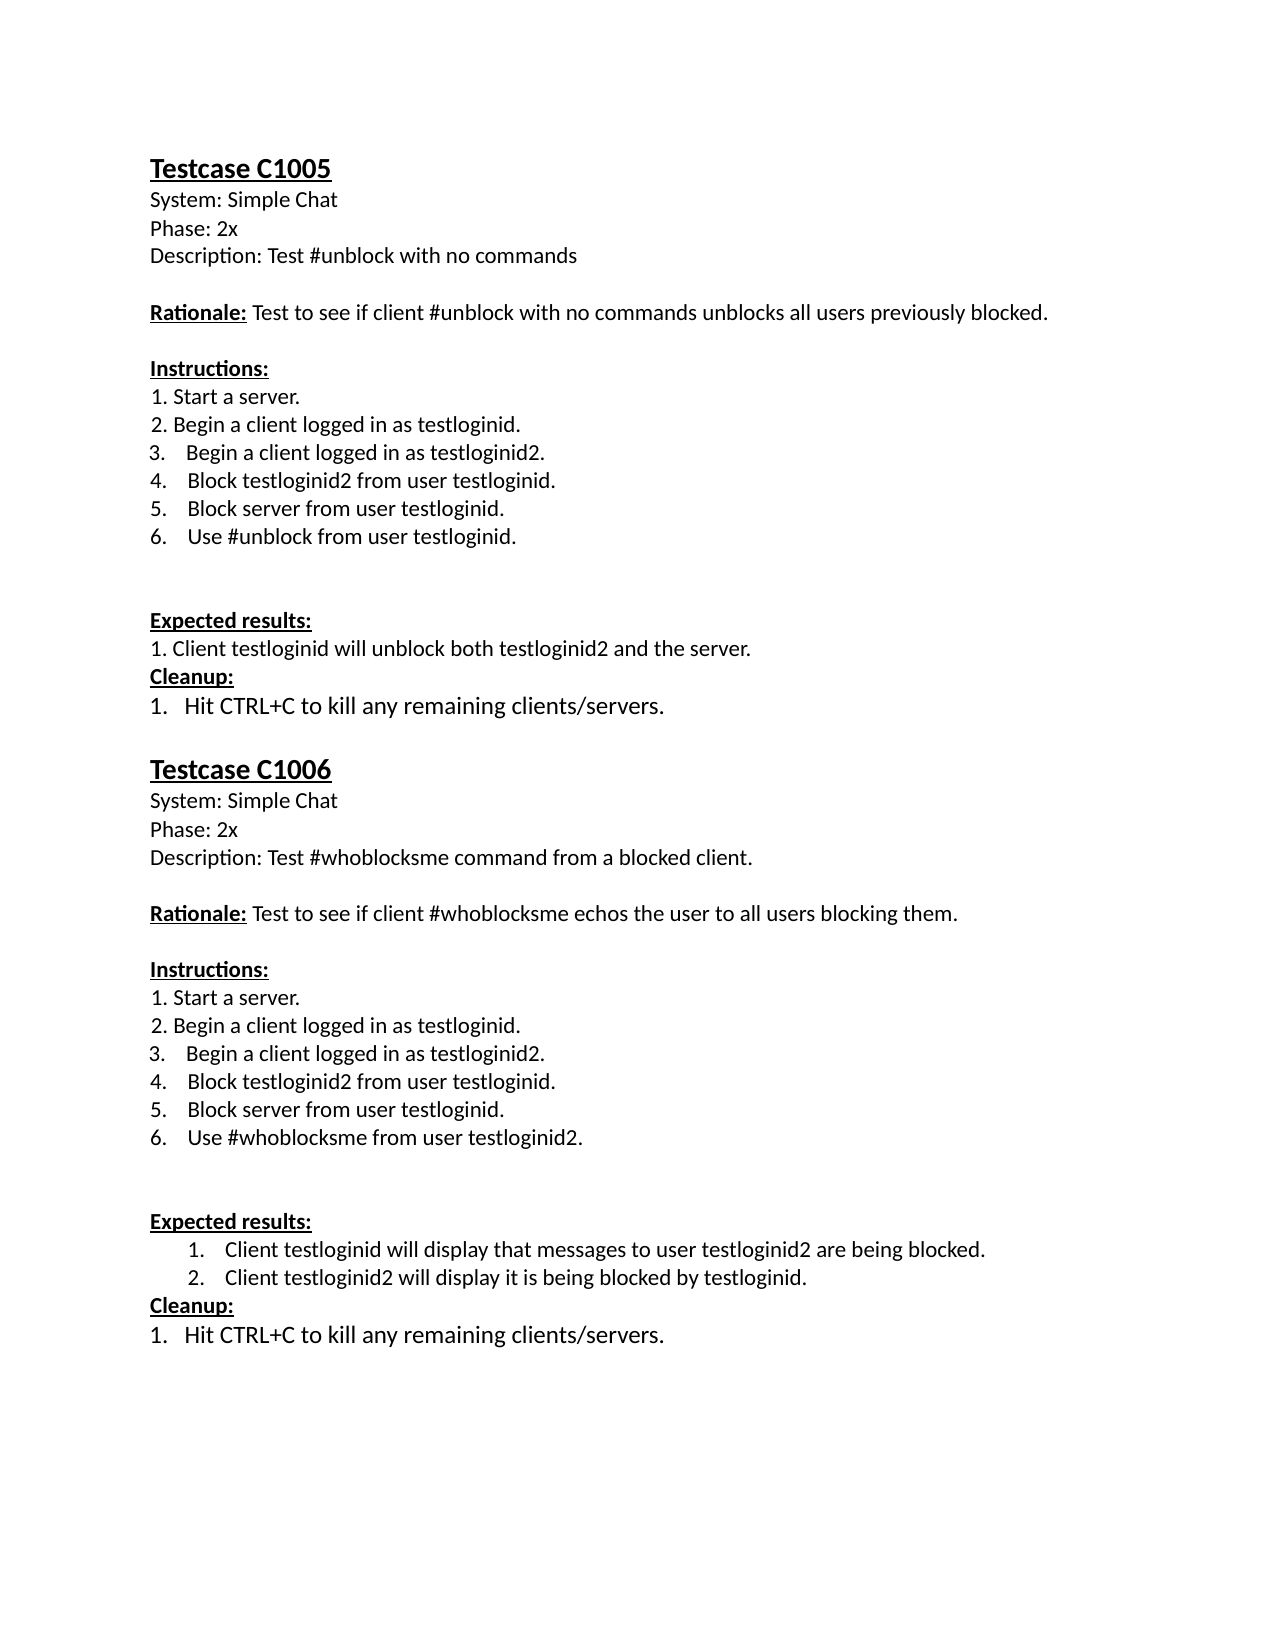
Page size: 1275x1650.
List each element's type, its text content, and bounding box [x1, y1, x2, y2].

text Cleanup: [150, 662, 1125, 690]
list Begin a client logged in as testloginid2. [148, 1039, 1125, 1067]
text Instructions: [150, 955, 1125, 983]
list Use #unblock from user testloginid. [150, 522, 1125, 550]
text Description: Test #unblock with no commands [150, 242, 1125, 270]
list Block server from user testloginid. [150, 494, 1125, 522]
text Phase: 2x [150, 214, 1125, 242]
list Block server from user testloginid. [150, 1095, 1125, 1123]
text Expected results: [150, 606, 1125, 634]
text Testcase C1006 [150, 751, 1125, 787]
text Expected results: [150, 1207, 1125, 1235]
list Block testloginid2 from user testloginid. [150, 1067, 1125, 1095]
text System: Simple Chat [150, 787, 1125, 815]
text Rationale: Test to see if client #unblock with no commands unblocks all users previously blocked. [150, 298, 1125, 326]
list 2. Begin a client logged in as testloginid. [151, 410, 1125, 438]
list 1. Start a server. [151, 983, 1125, 1011]
text System: Simple Chat [150, 186, 1125, 214]
text 1. Client testloginid will unblock both testloginid2 and the server. [150, 634, 1125, 662]
list Use #whoblocksme from user testloginid2. [150, 1123, 1125, 1151]
text Description: Test #whoblocksme command from a blocked client. [150, 843, 1125, 871]
text Cleanup: [150, 1291, 1125, 1319]
text Testcase C1005 [150, 150, 1125, 186]
list 2. Begin a client logged in as testloginid. [151, 1011, 1125, 1039]
list Hit CTRL+C to kill any remaining clients/servers. [149, 1319, 1125, 1349]
list 1. Start a server. [151, 382, 1125, 410]
text Phase: 2x [150, 815, 1125, 843]
text Rationale: Test to see if client #whoblocksme echos the user to all users blocking them. [150, 899, 1125, 927]
list Client testloginid2 will display it is being blocked by testloginid. [187, 1263, 1125, 1291]
text Instructions: [150, 354, 1125, 382]
list Hit CTRL+C to kill any remaining clients/servers. [149, 690, 1125, 721]
list Client testloginid will display that messages to user testloginid2 are being blocked. [187, 1235, 1125, 1263]
list Block testloginid2 from user testloginid. [150, 466, 1125, 494]
list Begin a client logged in as testloginid2. [148, 438, 1125, 466]
